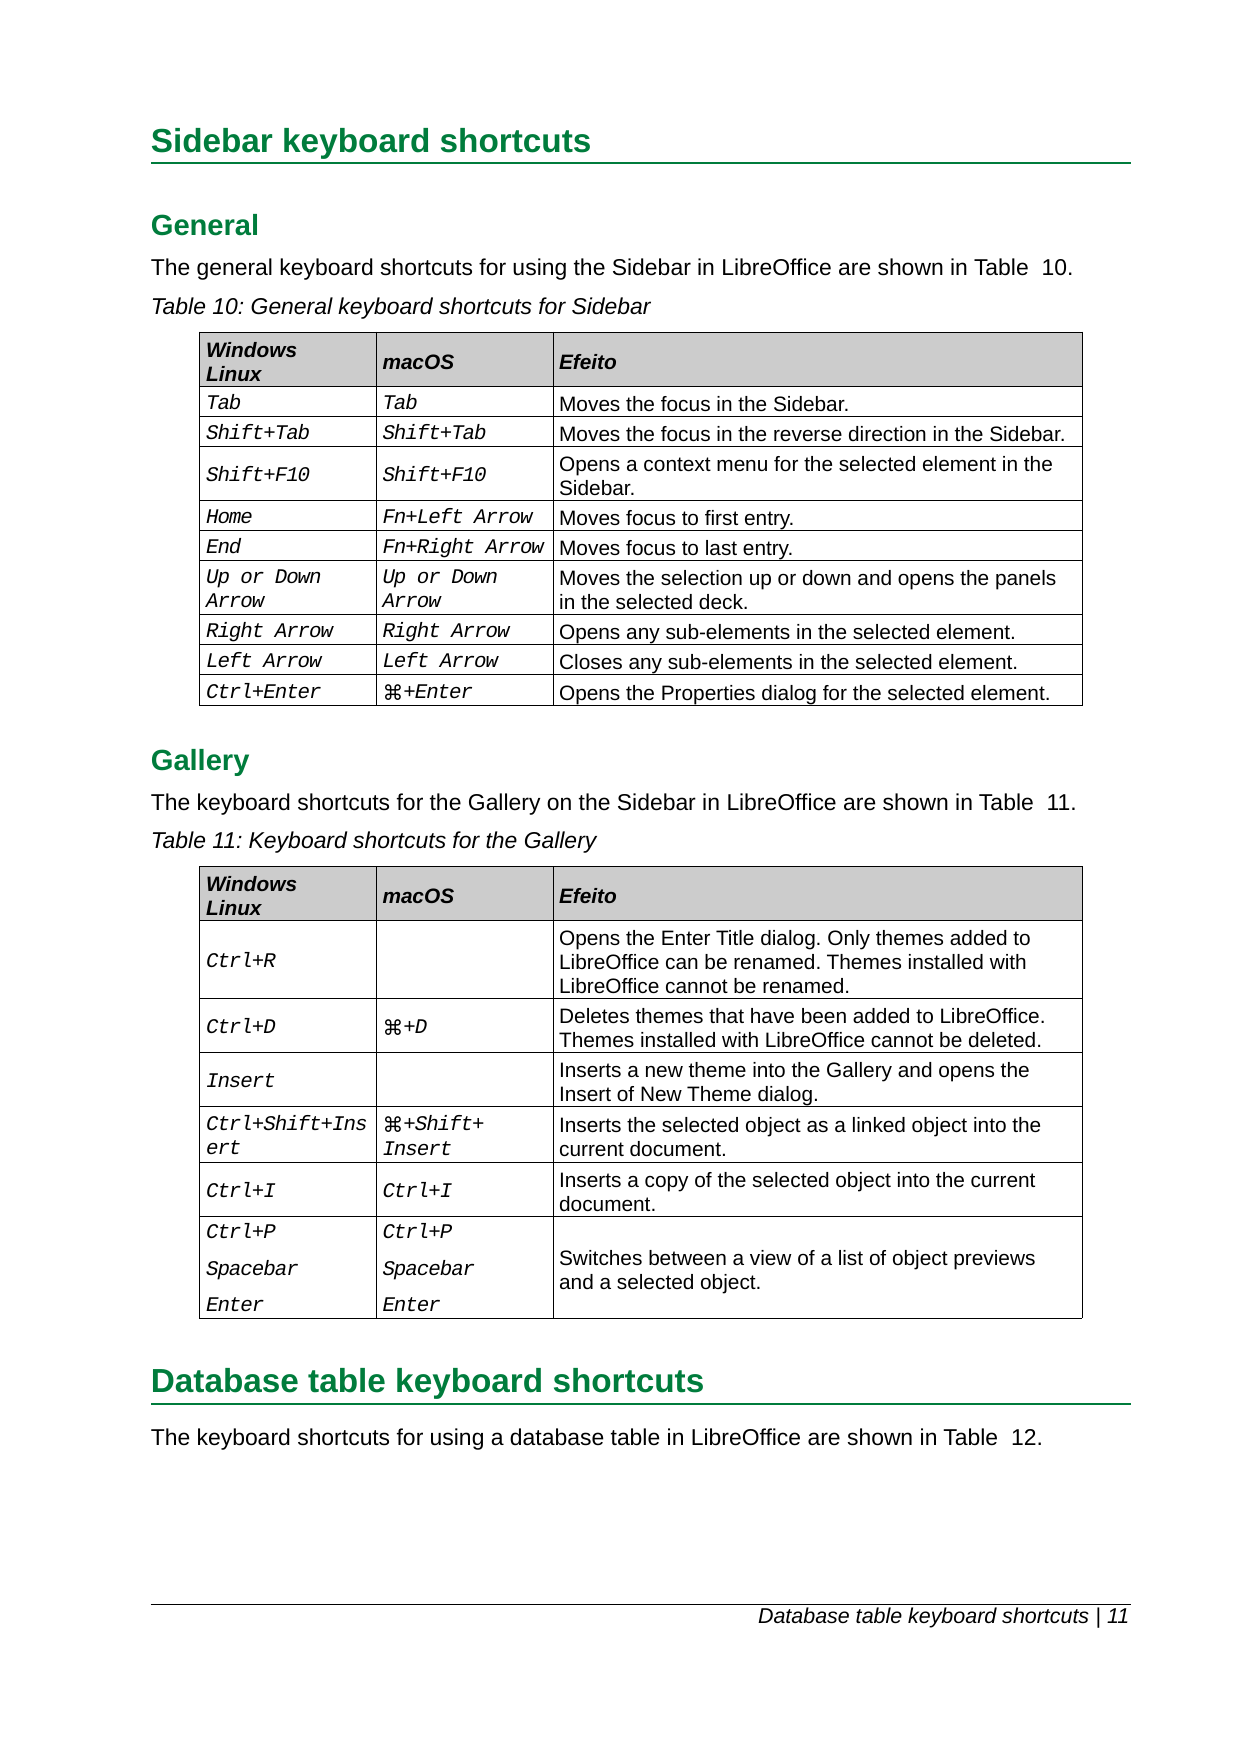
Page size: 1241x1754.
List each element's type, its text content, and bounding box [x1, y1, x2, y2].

table_cell Switches between a view of a list of object previews and a selected object. [554, 1217, 1082, 1317]
subtitle Sidebar keyboard shortcuts [151, 121, 1131, 162]
table_cell Inserts the selected object as a linked object into the current document. [554, 1107, 1082, 1162]
table_cell Insert [200, 1053, 376, 1106]
table_cell Deletes themes that have been added to LibreOffice. Themes installed with LibreOffice cannot be deleted. [554, 999, 1082, 1052]
table_cell Left Arrow [377, 645, 553, 673]
text Table 10: General keyboard shortcuts for Sidebar [151, 293, 1131, 319]
text The keyboard shortcuts for using a database table in LibreOffice are shown in Table 12. [151, 1423, 1131, 1450]
table_cell Moves the selection up or down and opens the panels in the selected deck. [554, 561, 1082, 613]
table_cell Up or Down Arrow [377, 561, 553, 613]
table_cell Shift+F10 [377, 447, 553, 499]
table_cell Opens the Properties dialog for the selected element. [554, 675, 1082, 705]
table_cell Opens the Enter Title dialog. Only themes added to LibreOffice can be renamed. Themes installed with LibreOffice cannot be renamed. [554, 921, 1082, 998]
table_cell Closes any sub-elements in the selected element. [554, 645, 1082, 673]
table_cell End [200, 531, 376, 559]
table_cell Up or Down Arrow [200, 561, 376, 613]
table_cell Opens a context menu for the selected element in the Sidebar. [554, 447, 1082, 499]
table_cell ⌘+Shift+ Insert [377, 1107, 553, 1162]
table_cell ⌘+Enter [377, 675, 553, 705]
table_cell ⌘+D [377, 999, 553, 1052]
table_cell Ctrl+Shift+Insert [200, 1107, 376, 1162]
table_cell Moves the focus in the Sidebar. [554, 387, 1082, 416]
table_header Efeito [554, 867, 1082, 920]
subtitle Gallery [151, 743, 1131, 776]
table_cell Shift+Tab [377, 417, 553, 446]
text Table 11: Keyboard shortcuts for the Gallery [151, 827, 1131, 854]
table_header Efeito [554, 333, 1082, 386]
table_cell Moves focus to first entry. [554, 501, 1082, 529]
table_cell Ctrl+I [200, 1163, 376, 1216]
table_cell Ctrl+Enter [200, 675, 376, 705]
table_cell Fn+Left Arrow [377, 501, 553, 529]
table_cell Ctrl+P Spacebar Enter [200, 1217, 376, 1317]
table_cell Tab [377, 387, 553, 416]
table_cell Fn+Right Arrow [377, 531, 553, 559]
table_cell Left Arrow [200, 645, 376, 673]
table_cell Inserts a new theme into the Gallery and opens the Insert of New Theme dialog. [554, 1053, 1082, 1106]
table_cell Ctrl+D [200, 999, 376, 1052]
table_cell Home [200, 501, 376, 529]
table_cell Ctrl+I [377, 1163, 553, 1216]
table_cell Tab [200, 387, 376, 416]
table_cell Ctrl+R [200, 921, 376, 998]
text The general keyboard shortcuts for using the Sidebar in LibreOffice are shown in Table 10. [151, 254, 1131, 280]
table_header Windows Linux [200, 333, 376, 386]
subtitle Database table keyboard shortcuts [151, 1361, 1131, 1403]
table_cell [377, 1053, 553, 1106]
table_cell Moves focus to last entry. [554, 531, 1082, 559]
table_cell Shift+F10 [200, 447, 376, 499]
table_cell Shift+Tab [200, 417, 376, 446]
table_header macOS [377, 867, 553, 920]
table_cell Opens any sub-elements in the selected element. [554, 615, 1082, 643]
table_cell Right Arrow [377, 615, 553, 643]
table_cell Right Arrow [200, 615, 376, 643]
table_cell Ctrl+P Spacebar Enter [377, 1217, 553, 1317]
subtitle General [151, 208, 1131, 242]
table_cell Moves the focus in the reverse direction in the Sidebar. [554, 417, 1082, 446]
table_cell Inserts a copy of the selected object into the current document. [554, 1163, 1082, 1216]
table_cell [377, 921, 553, 998]
table_header Windows Linux [200, 867, 376, 920]
table_header macOS [377, 333, 553, 386]
text The keyboard shortcuts for the Gallery on the Sidebar in LibreOffice are shown in Table 11. [151, 789, 1131, 815]
